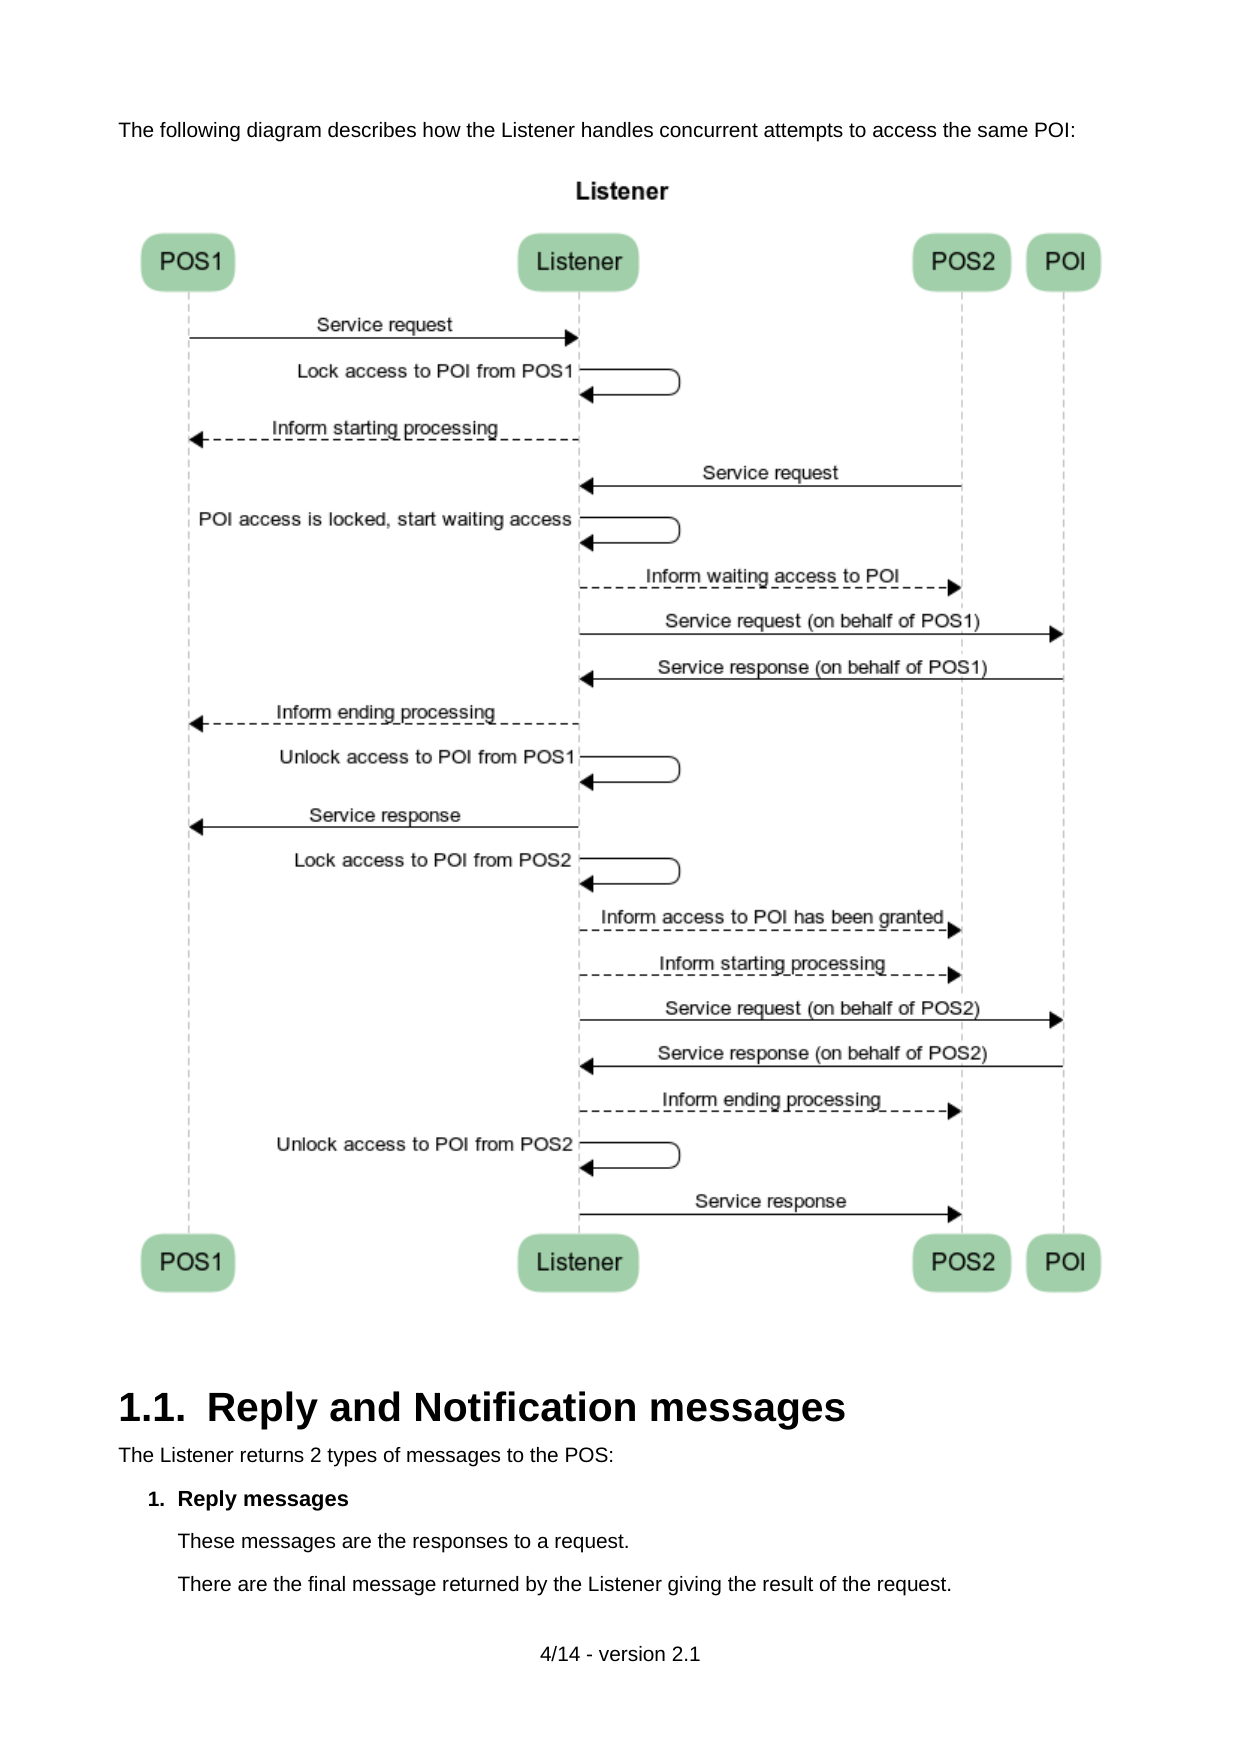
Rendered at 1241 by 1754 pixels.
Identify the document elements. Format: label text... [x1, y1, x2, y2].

text These messages are the responses to a request. [177, 1529, 1122, 1553]
text There are the final message returned by the Listener giving the result of the request. [177, 1572, 1122, 1596]
text The Listener returns 2 types of messages to the POS: [118, 1443, 1122, 1467]
list Reply messages [148, 1486, 1093, 1511]
picture [118, 161, 1123, 1344]
subtitle Reply and Notification messages [118, 1383, 1122, 1430]
text The following diagram describes how the Listener handles concurrent attempts to access the same POI: [118, 118, 1122, 142]
